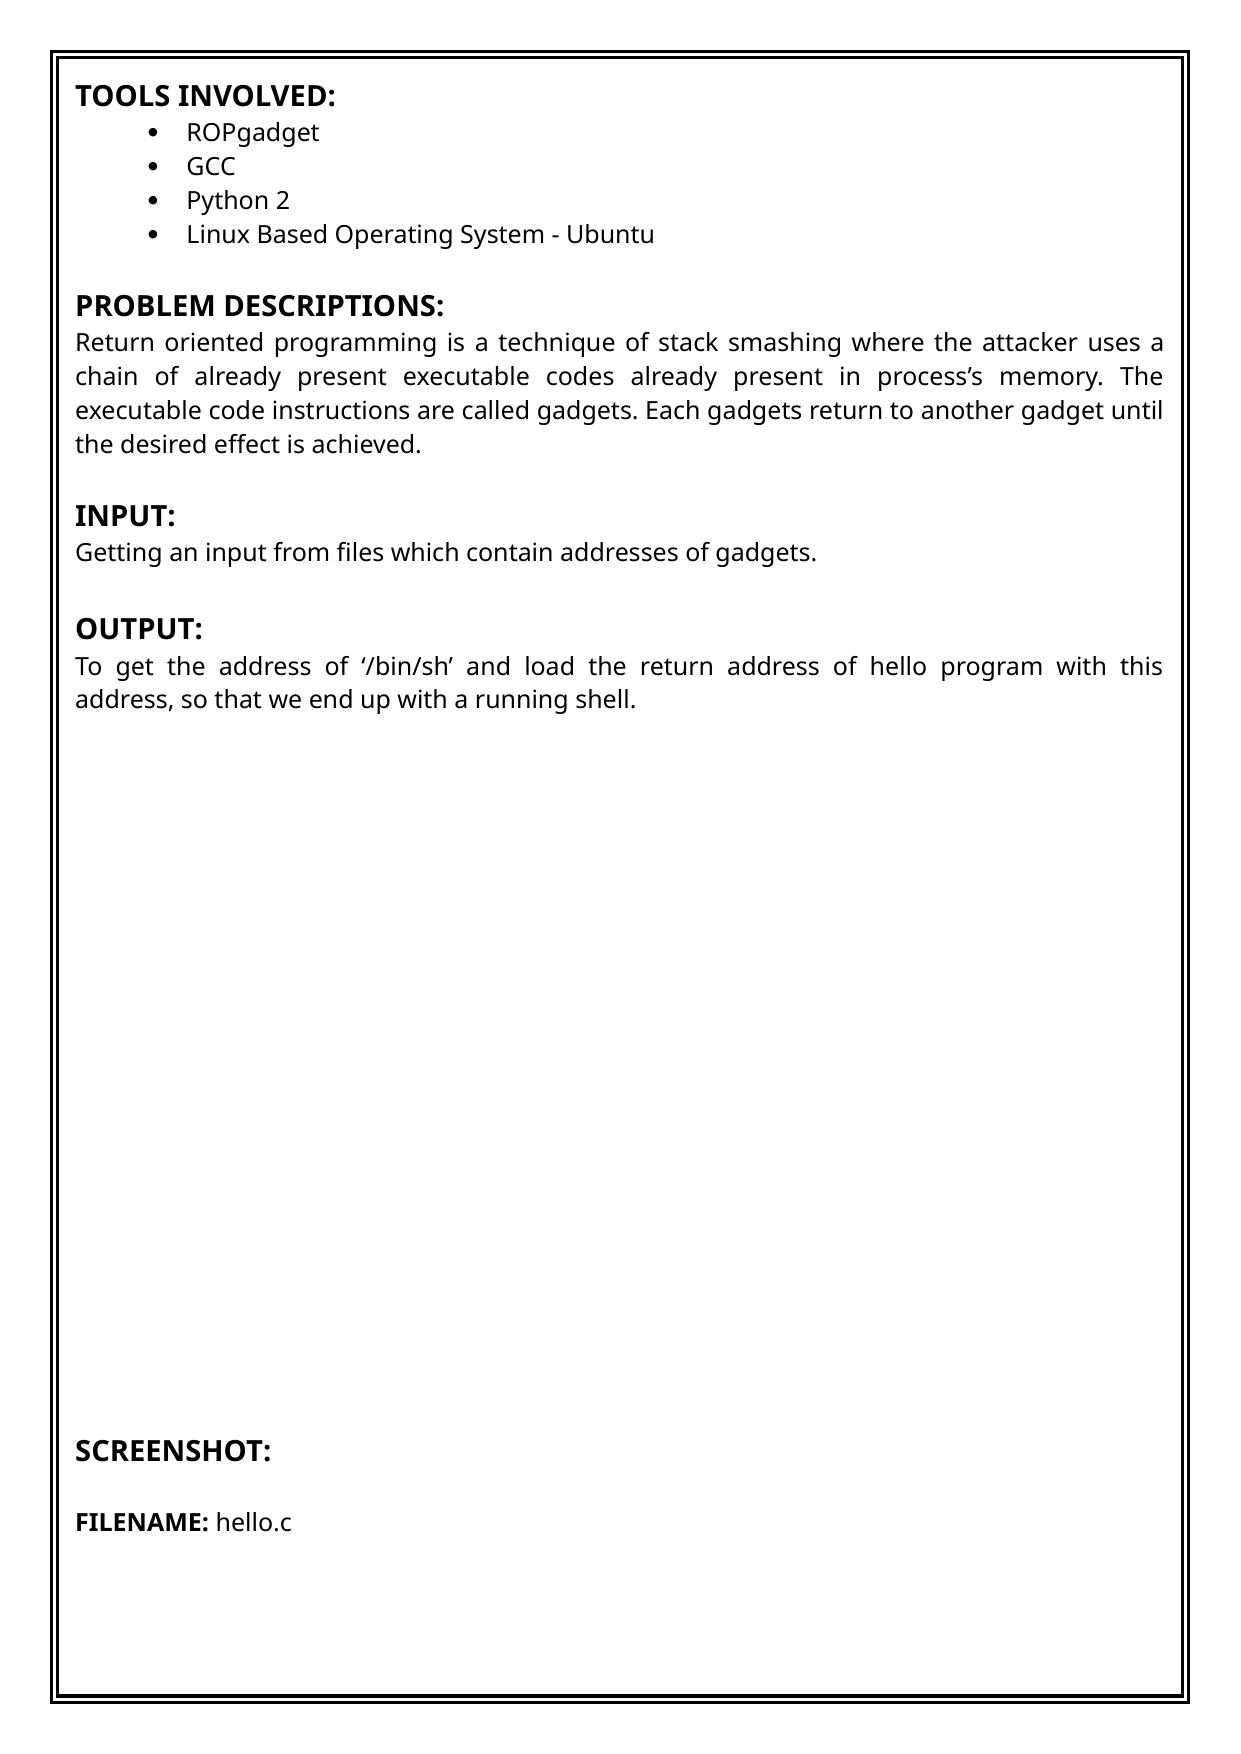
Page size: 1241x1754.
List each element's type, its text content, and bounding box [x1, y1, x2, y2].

text Getting an input from files which contain addresses of gadgets. [75, 535, 1165, 569]
text INPUT: [75, 495, 1165, 535]
text Return oriented programming is a technique of stack smashing where the attacker uses a chain of already present executable codes already present in process’s memory. The executable code instructions are called gadgets. Each gadgets return to another gadget until the desired effect is achieved. [75, 325, 1165, 461]
list GCC [149, 149, 1165, 183]
text SCREENSHOT: [75, 1431, 1165, 1470]
text TOOLS INVOLVED: [75, 75, 1165, 115]
text OUTPUT: [75, 608, 1165, 648]
text PROBLEM DESCRIPTIONS: [75, 285, 1165, 325]
list ROPgadget [149, 115, 1165, 149]
list Python 2 [149, 183, 1165, 217]
text To get the address of ‘/bin/sh’ and load the return address of hello program with this address, so that we end up with a running shell. [75, 648, 1165, 716]
list Linux Based Operating System - Ubuntu [149, 217, 1165, 251]
text FILENAME: hello.c [75, 1504, 1165, 1538]
